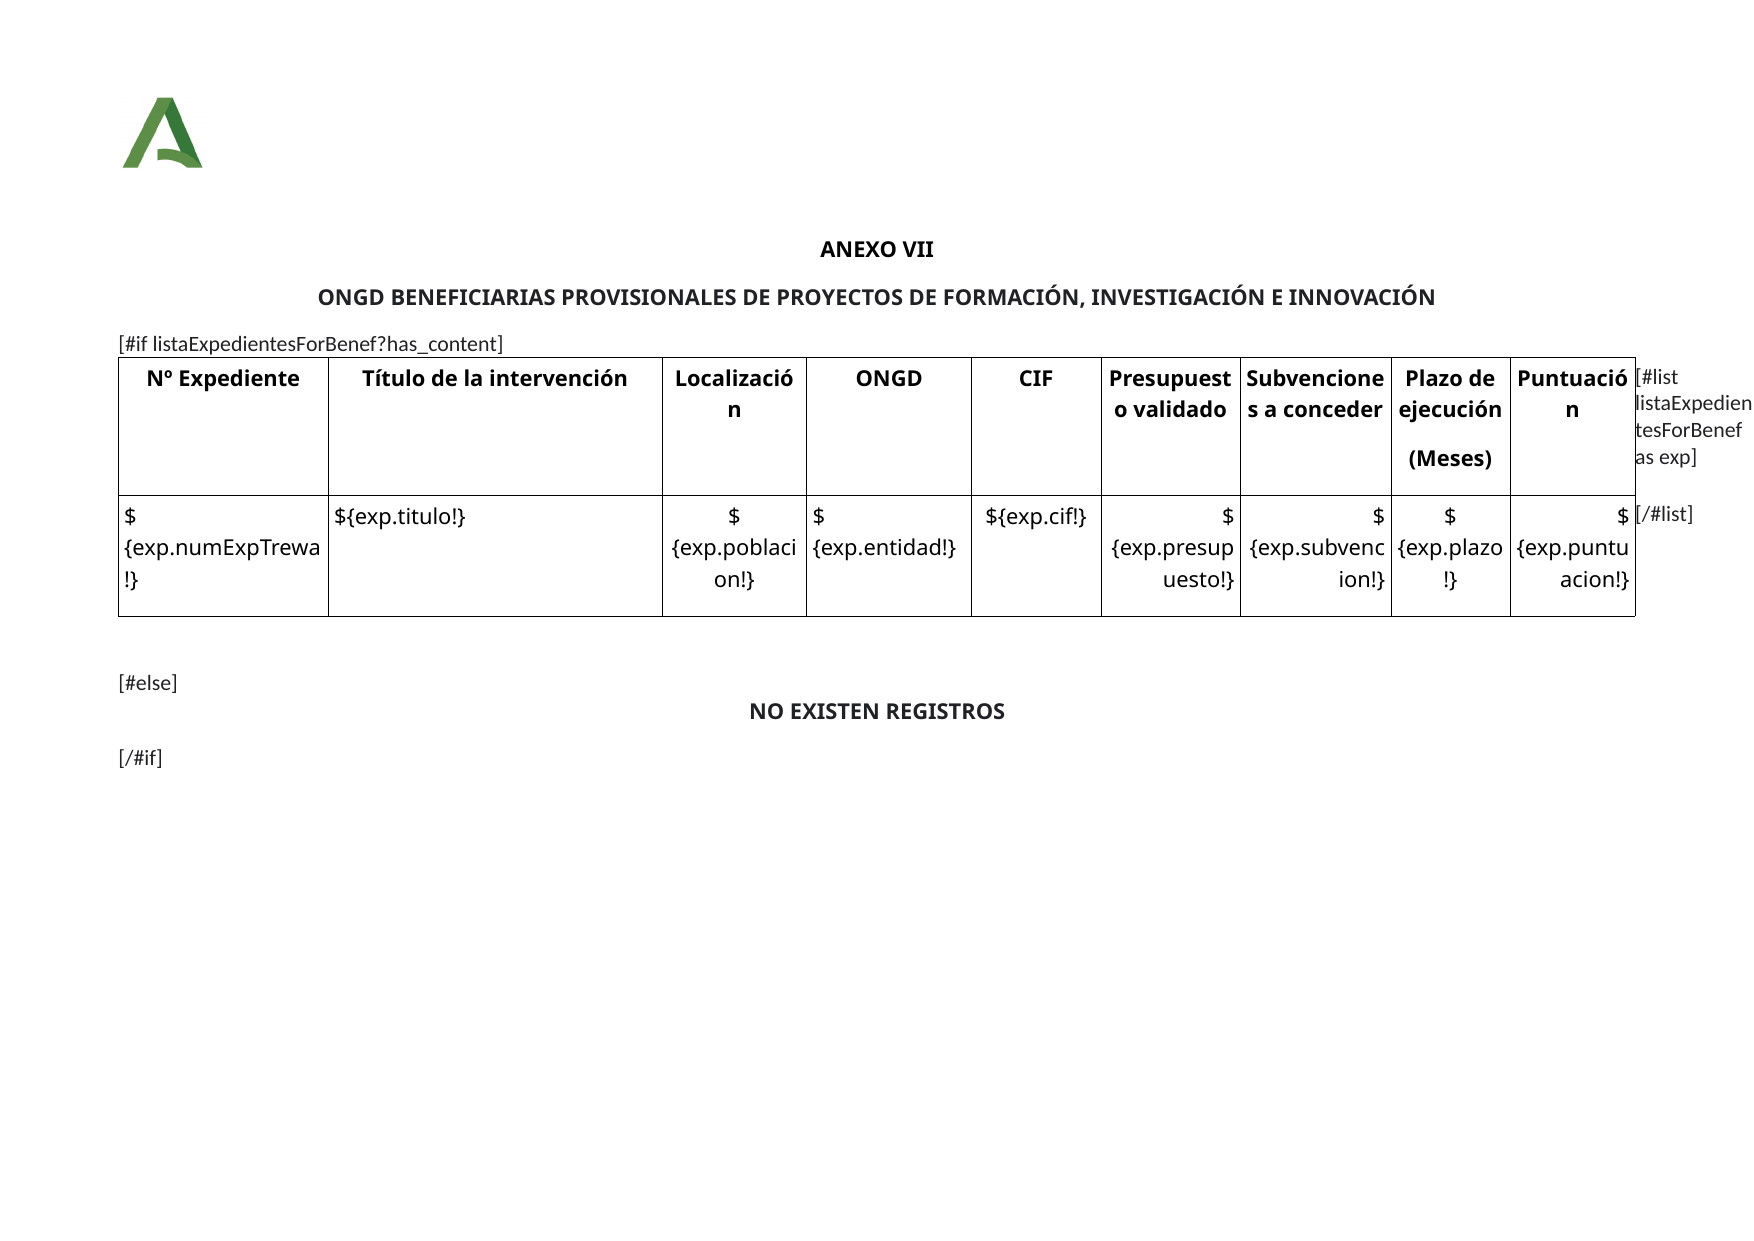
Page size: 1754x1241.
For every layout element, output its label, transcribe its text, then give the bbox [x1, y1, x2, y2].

table_cell [/#list] [1636, 495, 1752, 616]
table_cell ${exp.poblacion!} [663, 496, 806, 616]
table_cell ${exp.subvencion!} [1241, 496, 1391, 616]
text [#if listaExpedientesForBenef?has_content] [118, 330, 1636, 357]
text ANEXO VII [118, 234, 1636, 264]
table_cell ${exp.entidad!} [807, 496, 971, 616]
table_header Subvenciones a conceder [1241, 358, 1391, 495]
table_cell ${exp.plazo!} [1392, 496, 1510, 616]
table_cell ${exp.numExpTrewa!} [119, 496, 328, 616]
table_header CIF [972, 358, 1101, 495]
table_cell ${exp.puntuacion!} [1511, 496, 1635, 616]
text ONGD BENEFICIARIAS PROVISIONALES DE PROYECTOS DE FORMACIÓN, INVESTIGACIÓN E INNOVACIÓN [118, 282, 1636, 312]
text NO EXISTEN REGISTROS [118, 696, 1636, 726]
text [/#if] [118, 744, 1636, 771]
table_header Título de la intervención [329, 358, 662, 495]
table_cell ${exp.cif!} [972, 496, 1101, 616]
table_cell ${exp.titulo!} [329, 496, 662, 616]
table_header Plazo de ejecución (Meses) [1392, 358, 1510, 495]
text [#else] [118, 669, 1636, 696]
table_header Puntuación [1511, 358, 1635, 495]
table_header [#list listaExpedientesForBenef as exp] [1636, 357, 1752, 495]
table_header ONGD [807, 358, 971, 495]
table_cell ${exp.presupuesto!} [1102, 496, 1240, 616]
table_header Localización [663, 358, 806, 495]
table_header Nº Expediente [119, 358, 328, 495]
table_header Presupuesto validado [1102, 358, 1240, 495]
picture [118, 93, 207, 172]
